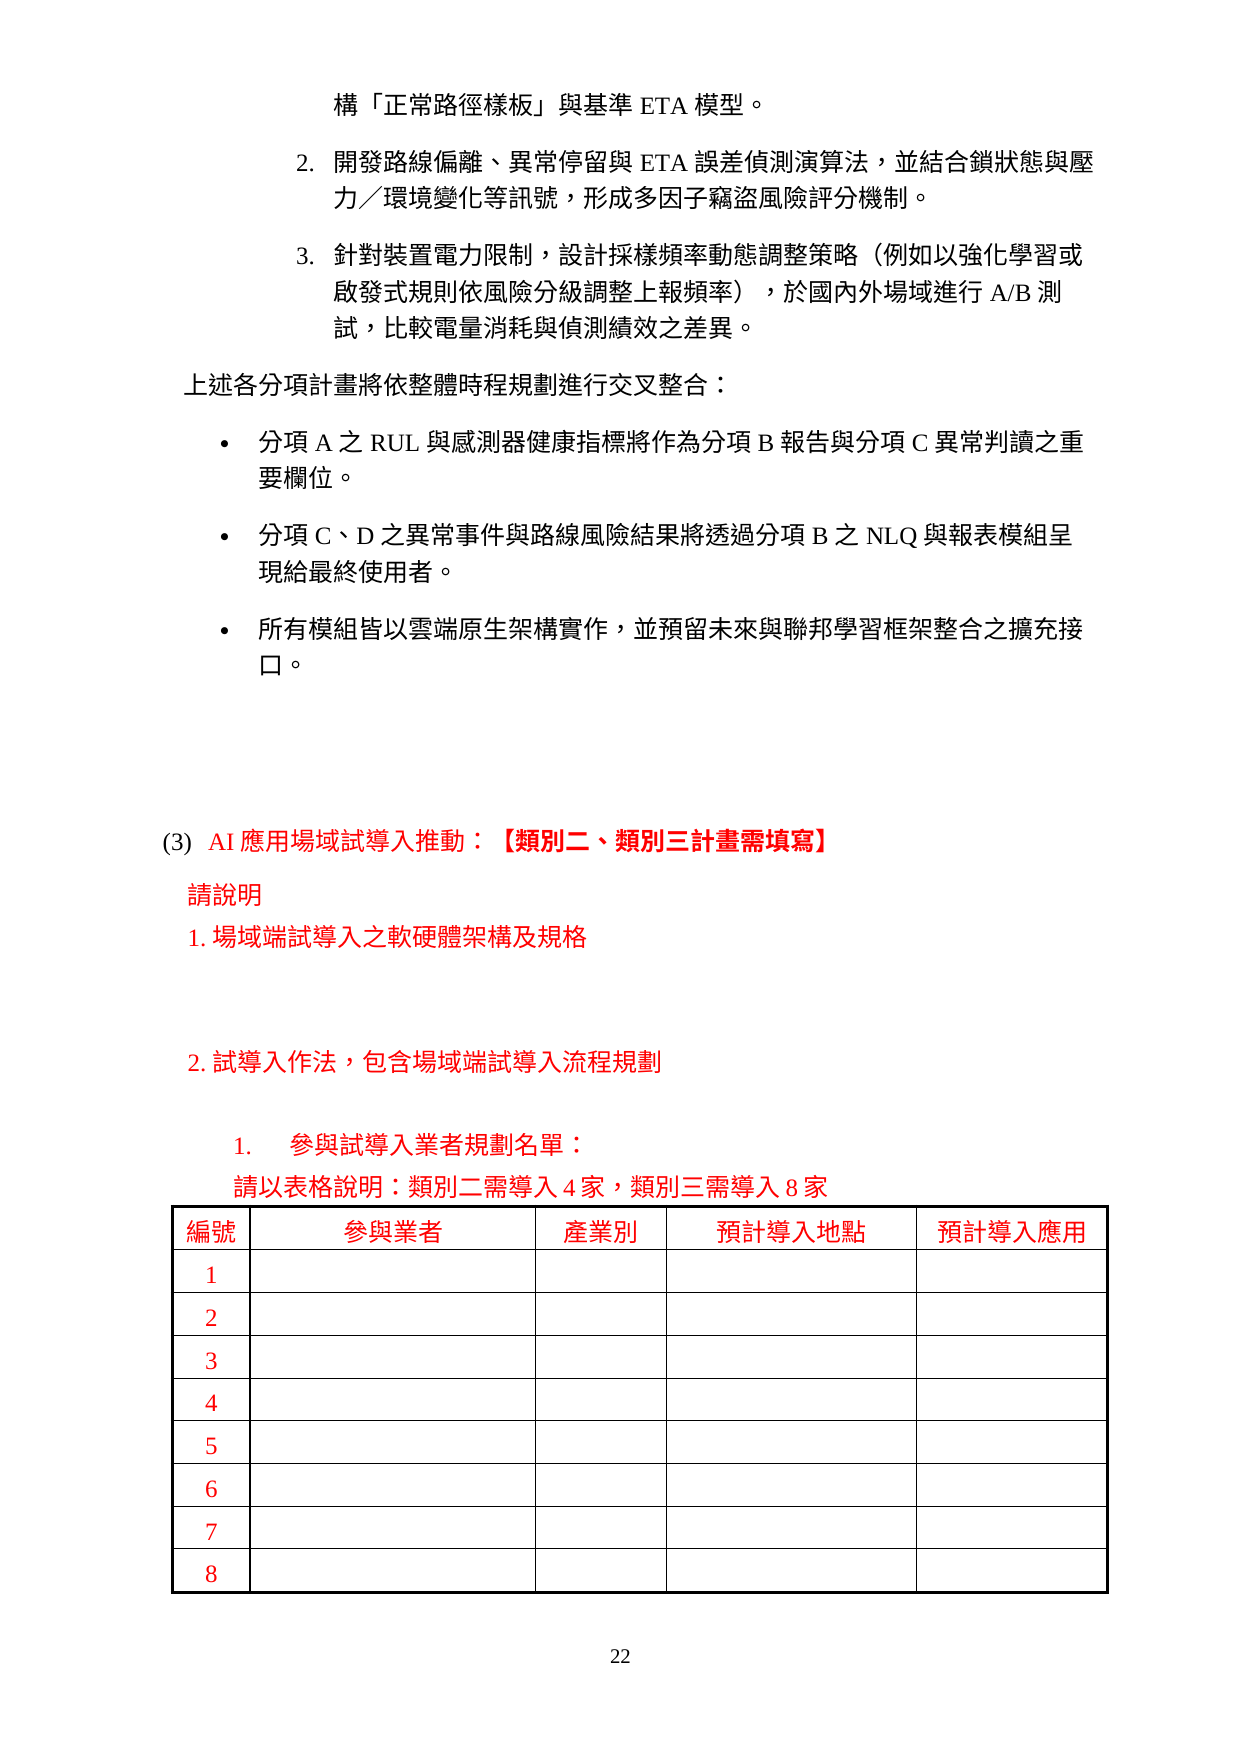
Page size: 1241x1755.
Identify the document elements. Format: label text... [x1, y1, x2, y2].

table_cell [251, 1293, 535, 1335]
table_cell [251, 1421, 535, 1463]
table_cell [536, 1507, 666, 1548]
table_cell [667, 1379, 916, 1420]
table_cell [536, 1293, 666, 1335]
table_cell [536, 1421, 666, 1463]
table_cell [536, 1549, 666, 1591]
text 請說明 [187, 871, 1107, 913]
table_header 預計導入應用 [917, 1208, 1106, 1249]
table_cell [251, 1250, 535, 1292]
table_cell [536, 1464, 666, 1506]
table_cell [667, 1421, 916, 1463]
table_cell [917, 1379, 1106, 1420]
table_cell [536, 1250, 666, 1292]
table_header 1. 計畫架構 本計畫「AI智慧供應鏈風險預測與通訊整合應用系統開發計畫」之整體架構如下，係由申請單位準旺(ItracXing)科技股份有限公司主導，搭配國內外合作夥伴進行技術驗證與場域導入，並依研發工作內容切分為四個分項計畫： 分項計畫 A：電池壽命預測（RUL）與智慧感測器可靠度管理 主要開發技術： 低功耗智慧 TOTE／鎖具感測資料蒐集與清洗流程。 電池剩餘壽命（RUL）預測模型與感測器健康狀態評估模型。 經費占比：約 28%（含人事、雲端資源及部分技術驗證費用）。 執行單位：準旺(ItracXing)科技股份有限公司 為主；**Arviem AG（瑞士）**提供國際長週期運輸資料與實際運輸場域作為 RUL 模型驗證環境；SimiQue 新邁高國際資訊有限公司提供國內物流場域之裝置佈署與運行資料。 技術引進／驗證性質：屬「合作研發＋場域驗證」，資料與場域由合作夥伴提供，核心 AI 模型與演算法由本計畫自主開發。 分項計畫 B：AI 報告自動化與自然語言查詢（NLQ）模組 主要開發技術： 物流時序資料與異常事件之結構化資料庫與語意模型。 多語系自然語言查詢（NLQ）與自動報表生成引擎。 經費占比：約 24%。 執行單位：準旺(ItracXing)科技股份有限公司 為主，並與 Arviem 共同規劃國際客戶常用 KPI 與報表版型，確保輸出符合國際貨主需求。 技術引進／驗證性質：屬「合作研發與場域驗證」，NLQ 應用情境由合作夥伴提供需求與實際查詢紀錄，本計畫負責模型建置與系統實作。 分項計畫 C：環境異常偵測與 AI 自主式事件告警模組 主要開發技術： 以溫度、濕度、壓力等感測資料為主之時序異常偵測模型。 針對冷鏈與高敏感貨品之多源資料融合與異常情境分類（如溫控失效、碰撞／壓力異常等）。 經費占比：約 26%。 執行單位：準旺(ItracXing)科技股份有限公司 為主；Arviem 提供跨洲冷鏈與一般貨運資料，SimiQue 提供國內倉儲與轉運中心之環境感測資料，以支援多場域異常偵測模型訓練與驗證。 技術引進／驗證性質：屬「場域驗證」，異常定義與告警流程由合作夥伴共同研議，模型與演算法由本計畫自行研發。 分項計畫 D：路線異常／竊盜風險偵測與採樣最佳化模組 主要開發技術： 基於 GPS／NTN 軌跡與鎖狀態之路線偏離、ETA 誤差與可疑停留行為偵測模型。 感測資料動態採樣與裝置省電策略（含強化學習或啟發式演算法）。 經費占比：約 22%。 執行單位：準旺(ItracXing)科技股份有限公司，並與 Arviem、SimiQue 協同定義「正常路徑樣板」與異常行為案例，供模型訓練與實地驗證之用。 技術引進／驗證性質：屬「合作研發／場域驗證」，路線資料與歷史案例由合作業者提供，本計畫負責開發路線異常偵測與採樣策略演算法。 整體而言，四個分項計畫之開發經費合計占本計畫總研發費用 100%，由準旺(ItracXing)科技股份有限公司統籌管理，國內外合作夥伴僅提供場域、資料與部分協同研發與驗證支援，不影響本計畫核心 AI 技術與智財之自主性。 2. 實施方法 依上述計畫架構，四個分項計畫之實施方式說明如下： 分項計畫 A：電池壽命預測（RUL）與智慧感測器可靠度管理 第 1 階段（計畫前 6 個月）：完成裝置韌體與通訊協定調校，建立電池電壓、溫度、裝置事件等資料蒐集管線與特徵庫；同步進行資料品質檢核與標註流程設計。 第 2 階段（中期 6 個月）：以實際場域資料訓練與調校 RUL 模型與感測器健康（BHI）評估模型，採用 LSTM／TFT 等時序模型與生存分析方法，並與傳統門檻式判斷進行 A/B 比較。 第 3 階段（後期 6 個月）：完成模型上線與監控儀表板，將 RUL 預測結果串接至告警與維護工單流程，並與合作夥伴共同檢討預警成功／失敗案例，以進行模型滾動校正。 分項計畫 B：AI 報告自動化與自然語言查詢（NLQ）模組 建立以貨主／物流管理人員常用 KPI 為核心之資料模型與語意字典，整理運輸事件、異常紀錄與 ESG 指標（如無效運輸里程、CO₂ 排放估算等）。 開發 NLQ 轉換引擎，透過語意解析＋規則約束方式，將自然語言查詢轉換為安全可控之 SQL 查詢，並設計澄清回合與拒答機制，避免產生錯誤推論。 實作報表排程與匯出功能，支援依客戶、國家、貨種等維度自動生成週／月／季報表，並於場域試導入期間蒐集實際使用行為與回饋，滾動調整查詢模板與 UI/UX。 分項計畫 C：環境異常偵測與 AI 自主式事件告警模組 整合 TOTE／鎖具之溫度、濕度、壓力等感測資料與運輸事件紀錄，完成長週期環境時序資料庫與特徵工程流程。 以統計門檻、變化點偵測與時序異常模型建立多層次異常偵測機制，並與合作貨主共同定義「可容忍範圍／不可容忍事件」以作為調校依據。 將偵測結果串接至告警與處置流程，設計事件分級、通知對象與回應時間 SLA，並建立事件回溯與報告產生機制，以利日後查核與持續改善。 分項計畫 D：路線異常／竊盜風險偵測與採樣最佳化模組 建立 GPS／NTN 路線資料與鎖狀態、停留點等事件對齊機制，先行建構「正常路徑樣板」與基準 ETA 模型。 開發路線偏離、異常停留與 ETA 誤差偵測演算法，並結合鎖狀態與壓力／環境變化等訊號，形成多因子竊盜風險評分機制。 針對裝置電力限制，設計採樣頻率動態調整策略（例如以強化學習或啟發式規則依風險分級調整上報頻率），於國內外場域進行 A/B 測試，比較電量消耗與偵測績效之差異。 上述各分項計畫將依整體時程規劃進行交叉整合： 分項 A 之 RUL 與感測器健康指標將作為分項 B 報告與分項 C 異常判讀之重要欄位。 分項 C、D 之異常事件與路線風險結果將透過分項 B 之 NLQ 與報表模組呈現給最終使用者。 所有模組皆以雲端原生架構實作，並預留未來與聯邦學習框架整合之擴充接口。 [172, 75, 1107, 817]
table_cell [917, 1507, 1106, 1548]
table_cell 6 [174, 1464, 249, 1506]
table_cell 8 [174, 1549, 249, 1591]
table_cell 1 [174, 1250, 249, 1292]
text 2. 試導入作法，包含場域端試導入流程規劃 [187, 1038, 1107, 1079]
table_cell [667, 1336, 916, 1377]
list AI 應用場域試導入推動：【類別二、類別三計畫需填寫】 [162, 817, 1107, 859]
table_cell [536, 1379, 666, 1420]
table_header 產業別 [536, 1208, 666, 1249]
table_cell [917, 1336, 1106, 1377]
table_cell [251, 1464, 535, 1506]
table_cell [667, 1549, 916, 1591]
table_cell [917, 1549, 1106, 1591]
table_cell [917, 1293, 1106, 1335]
table_cell 2 [174, 1293, 249, 1335]
table_cell [251, 1336, 535, 1377]
table_cell 4 [174, 1379, 249, 1420]
table_cell 7 [174, 1507, 249, 1548]
table_cell 5 [174, 1421, 249, 1463]
table_cell [251, 1549, 535, 1591]
table_cell [667, 1293, 916, 1335]
text 請以表格說明：類別二需導入4家，類別三需導入8家 [233, 1163, 1107, 1204]
table_cell [917, 1464, 1106, 1506]
table_cell [536, 1336, 666, 1377]
table_cell [667, 1464, 916, 1506]
table_header 參與業者 [251, 1208, 535, 1249]
table_cell [917, 1421, 1106, 1463]
table_header 預計導入地點 [667, 1208, 916, 1249]
text 1. 場域端試導入之軟硬體架構及規格 [187, 913, 1107, 954]
table_cell [667, 1250, 916, 1292]
table_cell 3 [174, 1336, 249, 1377]
table_cell [251, 1379, 535, 1420]
table_cell [667, 1507, 916, 1548]
table_cell [251, 1507, 535, 1548]
table_header 編號 [174, 1208, 249, 1249]
table_cell [917, 1250, 1106, 1292]
list 參與試導入業者規劃名單： [233, 1121, 1107, 1163]
